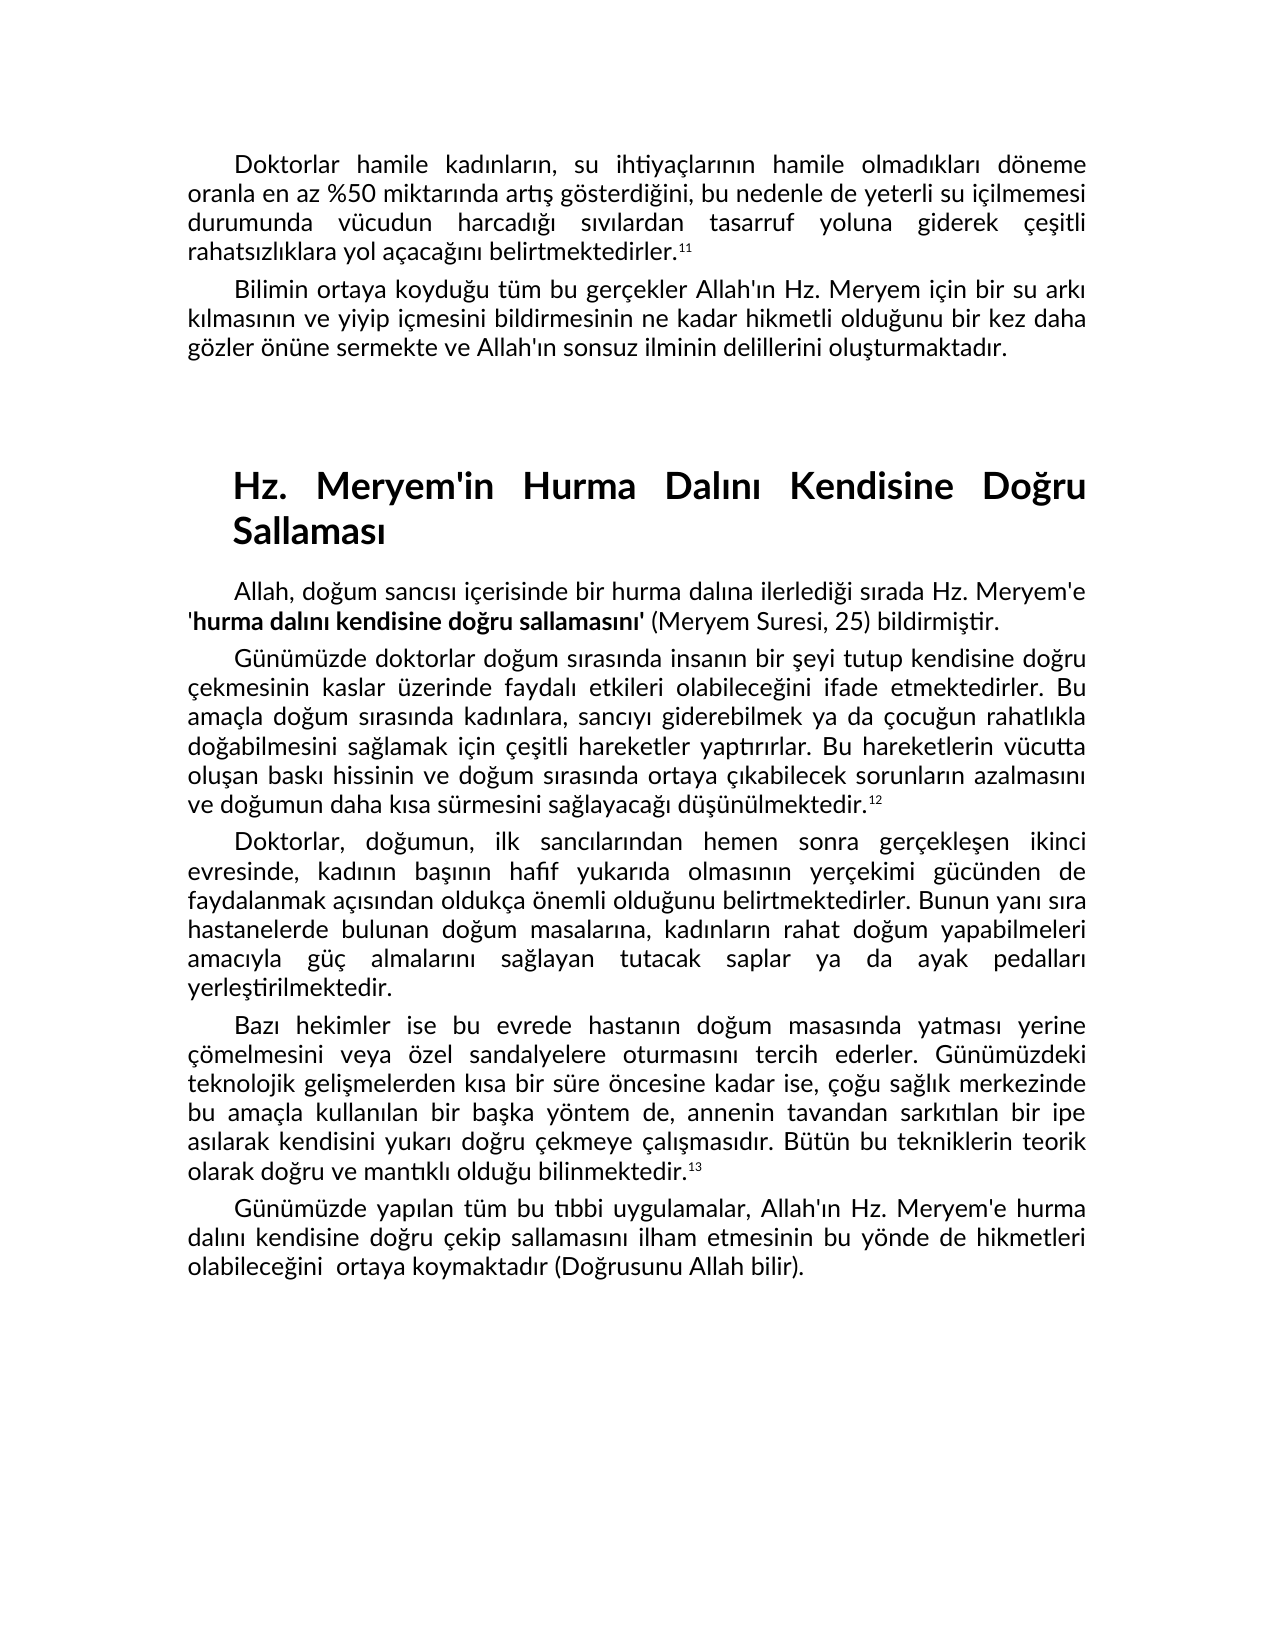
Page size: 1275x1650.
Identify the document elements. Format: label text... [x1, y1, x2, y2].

text Doktorlar, doğumun, ilk sancılarından hemen sonra gerçekleşen ikinci evresinde, kadının başının hafif yukarıda olmasının yerçekimi gücünden de faydalanmak açısından oldukça önemli olduğunu belirtmektedirler. Bunun yanı sıra hastanelerde bulunan doğum masalarına, kadınların rahat doğum yapabilmeleri amacıyla güç almalarını sağlayan tutacak saplar ya da ayak pedalları yerleştirilmektedir. [187, 827, 1087, 1002]
text Bazı hekimler ise bu evrede hastanın doğum masasında yatması yerine çömelmesini veya özel sandalyelere oturmasını tercih ederler. Günümüzdeki teknolojik gelişmelerden kısa bir süre öncesine kadar ise, çoğu sağlık merkezinde bu amaçla kullanılan bir başka yöntem de, annenin tavandan sarkıtılan bir ipe asılarak kendisini yukarı doğru çekmeye çalışmasıdır. Bütün bu tekniklerin teorik olarak doğru ve mantıklı olduğu bilinmektedir.13 [187, 1011, 1087, 1186]
text Günümüzde yapılan tüm bu tıbbi uygulamalar, Allah'ın Hz. Meryem'e hurma dalını kendisine doğru çekip sallamasını ilham etmesinin bu yönde de hikmetleri olabileceğini ortaya koymaktadır (Doğrusunu Allah bilir). [187, 1194, 1087, 1282]
text Allah, doğum sancısı içerisinde bir hurma dalına ilerlediği sırada Hz. Meryem'e 'hurma dalını kendisine doğru sallamasını' (Meryem Suresi, 25) bildirmiştir. [187, 577, 1087, 636]
text Doktorlar hamile kadınların, su ihtiyaçlarının hamile olmadıkları döneme oranla en az %50 miktarında artış gösterdiğini, bu nedenle de yeterli su içilmemesi durumunda vücudun harcadığı sıvılardan tasarruf yoluna giderek çeşitli rahatsızlıklara yol açacağını belirtmektedirler.11 [187, 150, 1087, 267]
text Bilimin ortaya koyduğu tüm bu gerçekler Allah'ın Hz. Meryem için bir su arkı kılmasının ve yiyip içmesini bildirmesinin ne kadar hikmetli olduğunu bir kez daha gözler önüne sermekte ve Allah'ın sonsuz ilminin delillerini oluşturmaktadır. [187, 275, 1087, 362]
subtitle Hz. Meryem'in Hurma Dalını Kendisine Doğru Sallaması [232, 462, 1087, 552]
text Günümüzde doktorlar doğum sırasında insanın bir şeyi tutup kendisine doğru çekmesinin kaslar üzerinde faydalı etkileri olabileceğini ifade etmektedirler. Bu amaçla doğum sırasında kadınlara, sancıyı giderebilmek ya da çocuğun rahatlıkla doğabilmesini sağlamak için çeşitli hareketler yaptırırlar. Bu hareketlerin vücutta oluşan baskı hissinin ve doğum sırasında ortaya çıkabilecek sorunların azalmasını ve doğumun daha kısa sürmesini sağlayacağı düşünülmektedir.12 [187, 644, 1087, 819]
